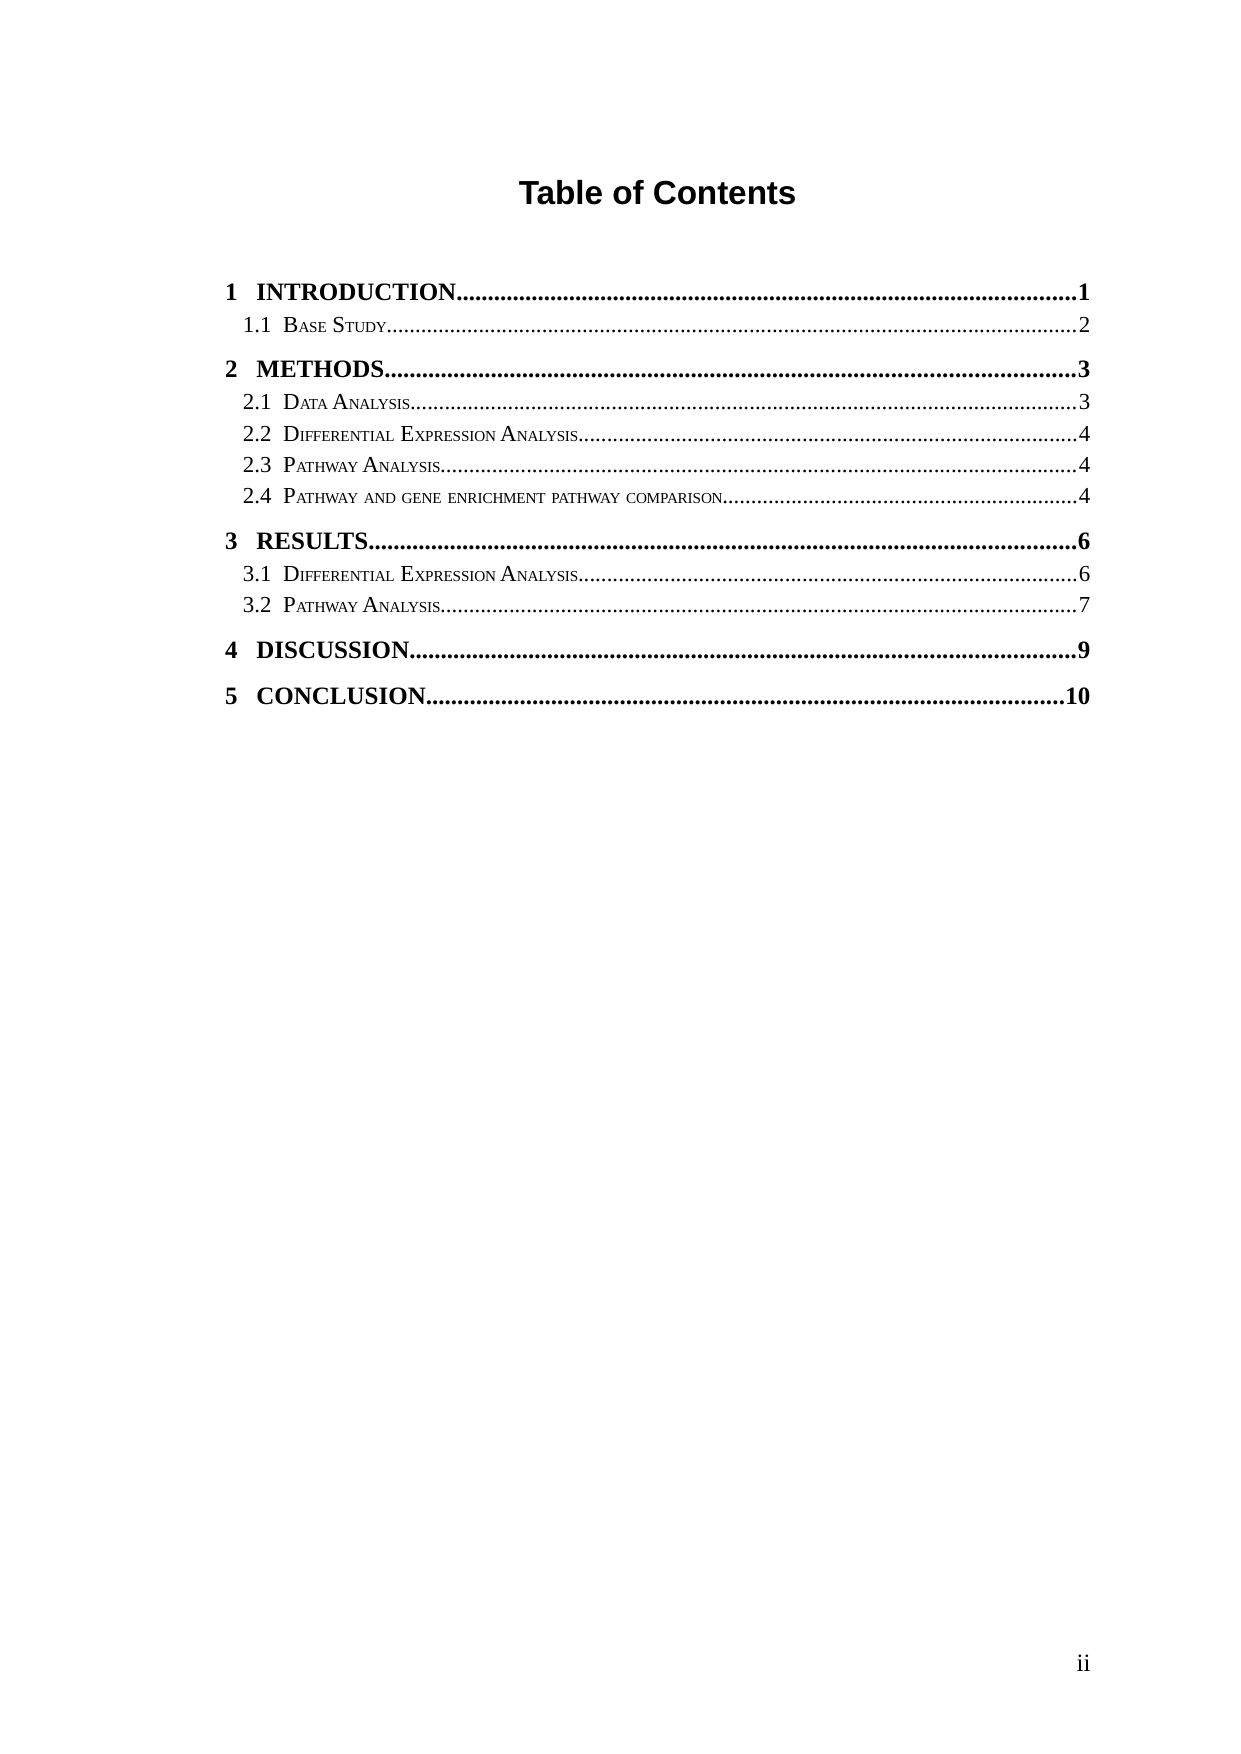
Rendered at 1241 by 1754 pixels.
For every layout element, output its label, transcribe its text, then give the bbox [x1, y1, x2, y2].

text 2.3 Pathway Analysis 4 [243, 452, 1090, 477]
subtitle Table of Contents [225, 175, 1090, 212]
text 3 Results 6 [225, 527, 1090, 555]
text 5 Conclusion 10 [225, 682, 1090, 710]
text 2.2 Differential Expression Analysis 4 [243, 421, 1090, 446]
text 4 Discussion 9 [225, 636, 1090, 664]
text 1 Introduction 1 [225, 278, 1090, 306]
text 3.2 Pathway Analysis 7 [243, 592, 1090, 618]
text 2.4 Pathway and gene enrichment pathway comparison 4 [243, 483, 1090, 509]
text 2.1 Data Analysis 3 [243, 389, 1090, 414]
text 2 Methods 3 [225, 355, 1090, 383]
text 1.1 Base Study 2 [243, 312, 1090, 337]
text 3.1 Differential Expression Analysis 6 [243, 561, 1090, 586]
